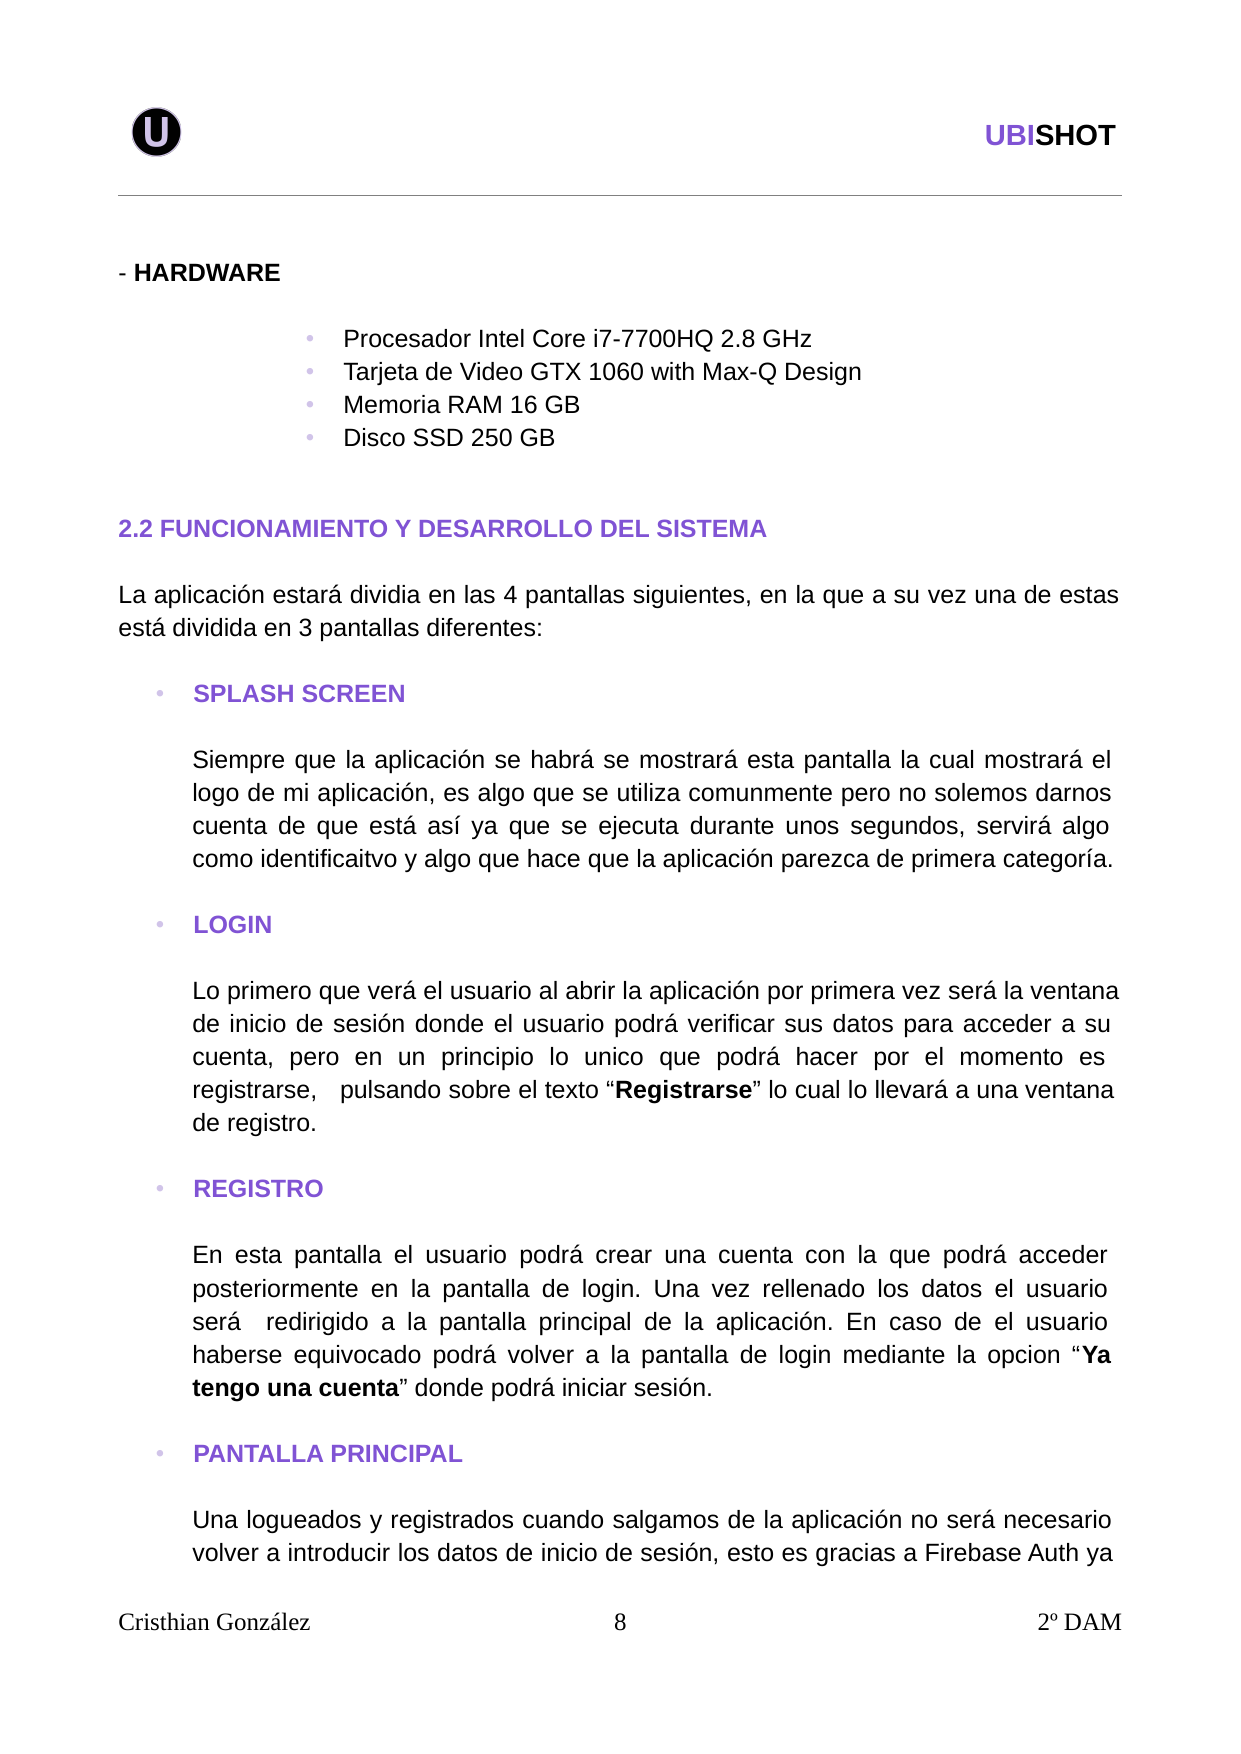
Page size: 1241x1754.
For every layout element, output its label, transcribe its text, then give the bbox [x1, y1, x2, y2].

text La aplicación estará dividia en las 4 pantallas siguientes, en la que a su vez una de estas está dividida en 3 pantallas diferentes: [118, 580, 1122, 642]
list LOGIN [156, 910, 1122, 939]
text En esta pantalla el usuario podrá crear una cuenta con la que podrá acceder posteriormente en la pantalla de login. Una vez rellenado los datos el usuario será redirigido a la pantalla principal de la aplicación. En caso de el usuario haberse equivocado podrá volver a la pantalla de login mediante la opcion “Ya tengo una cuenta” donde podrá iniciar sesión. [118, 1241, 1122, 1401]
text Lo primero que verá el usuario al abrir la aplicación por primera vez será la ventana de inicio de sesión donde el usuario podrá verificar sus datos para acceder a su cuenta, pero en un principio lo unico que podrá hacer por el momento es registrarse, pulsando sobre el texto “Registrarse” lo cual lo llevará a una ventana de registro. [118, 976, 1122, 1137]
picture [130, 106, 183, 158]
list Memoria RAM 16 GB [306, 390, 1122, 419]
list REGISTRO [156, 1174, 1122, 1203]
list Tarjeta de Video GTX 1060 with Max-Q Design [306, 357, 1122, 386]
text Una logueados y registrados cuando salgamos de la aplicación no será necesario volver a introducir los datos de inicio de sesión, esto es gracias a Firebase Auth ya [118, 1505, 1122, 1567]
text - HARDWARE [118, 258, 1122, 286]
text 2.2 FUNCIONAMIENTO Y DESARROLLO DEL SISTEMA [118, 514, 1122, 542]
list Procesador Intel Core i7-7700HQ 2.8 GHz [306, 324, 1122, 353]
text Siempre que la aplicación se habrá se mostrará esta pantalla la cual mostrará el logo de mi aplicación, es algo que se utiliza comunmente pero no solemos darnos cuenta de que está así ya que se ejecuta durante unos segundos, servirá algo como identificaitvo y algo que hace que la aplicación parezca de primera categoría. [118, 745, 1122, 873]
list PANTALLA PRINCIPAL [156, 1439, 1122, 1467]
list Disco SSD 250 GB [306, 423, 1122, 452]
list SPLASH SCREEN [156, 679, 1122, 708]
